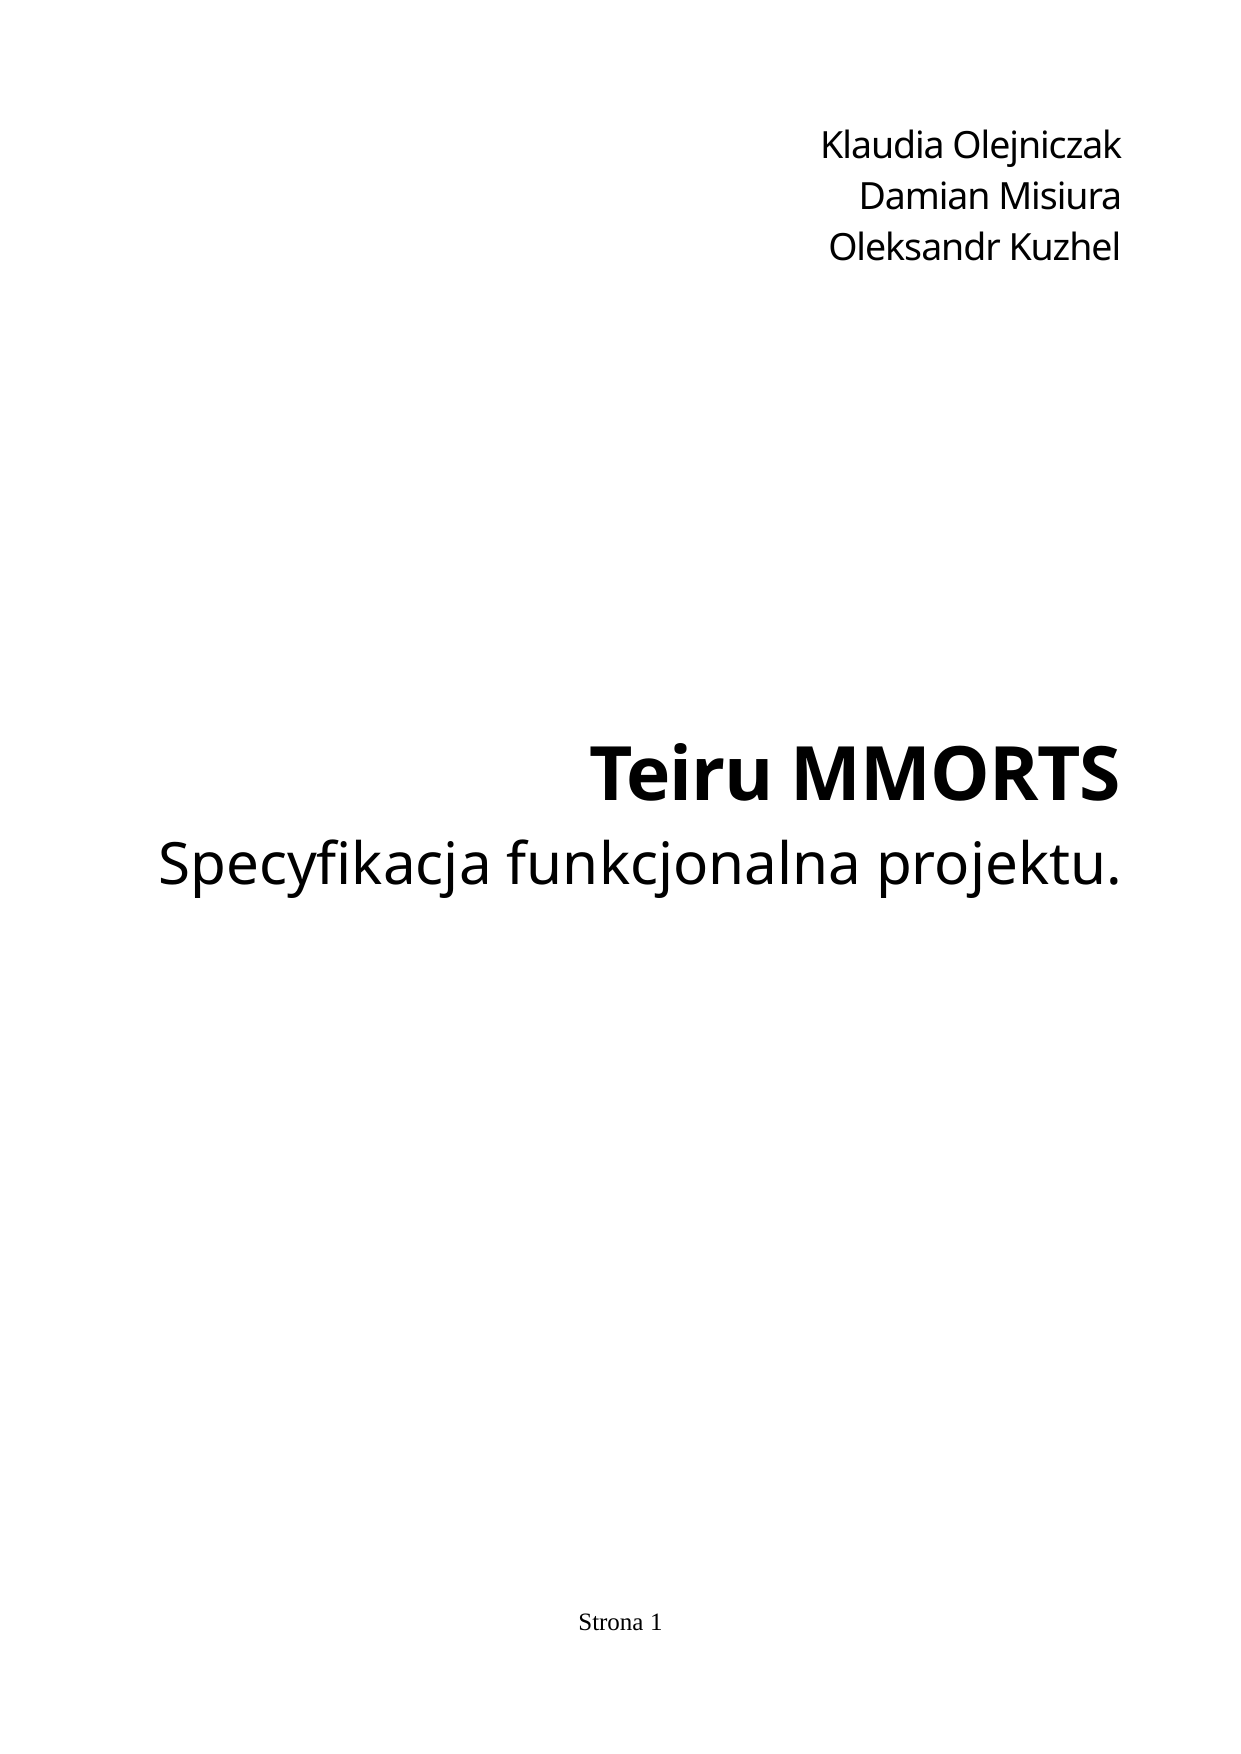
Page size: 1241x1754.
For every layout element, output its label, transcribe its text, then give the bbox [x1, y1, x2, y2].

text Specyfikacja funkcjonalna projektu. [118, 822, 1122, 901]
title Klaudia Olejniczak Damian Misiura Oleksandr Kuzhel [118, 118, 1122, 271]
title Teiru MMORTS [118, 720, 1122, 822]
